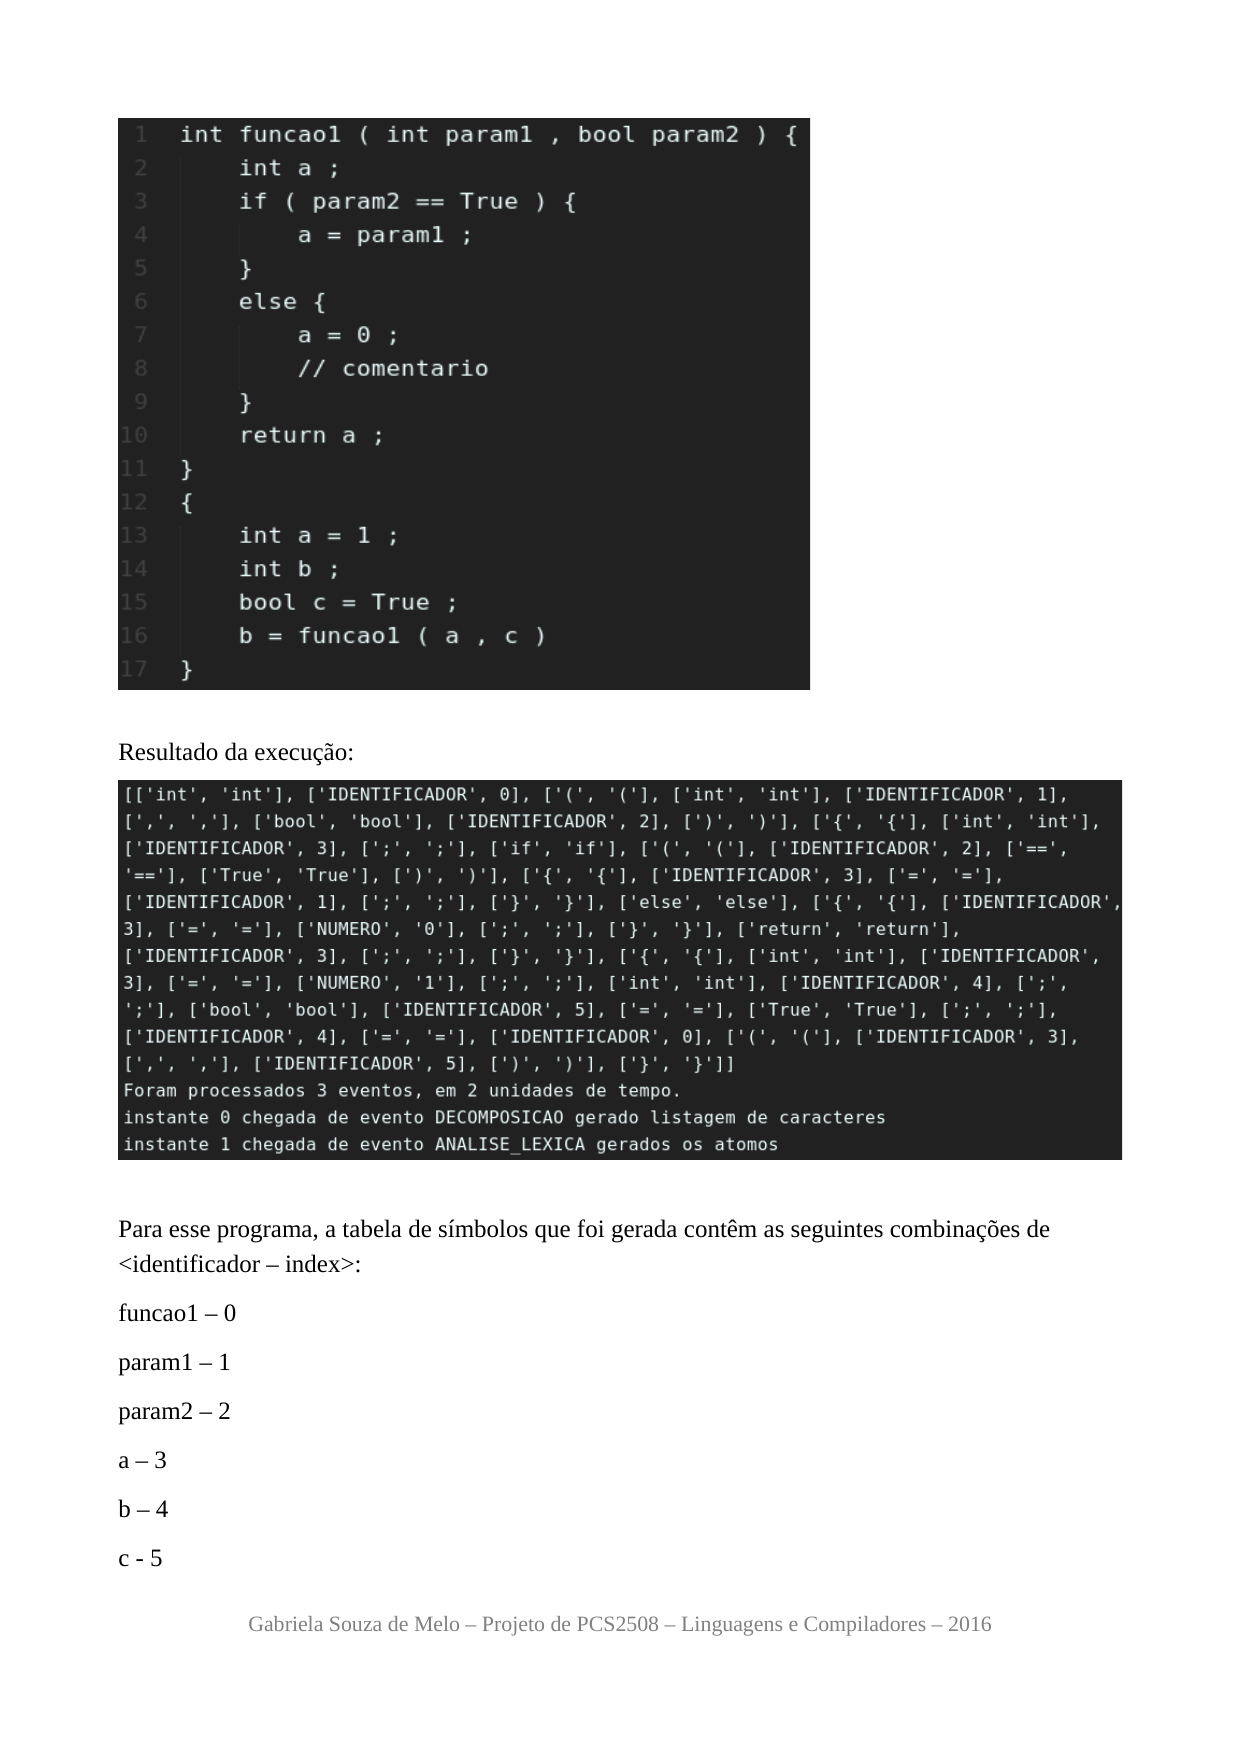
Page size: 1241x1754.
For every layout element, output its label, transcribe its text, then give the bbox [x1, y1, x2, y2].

text Para esse programa, a tabela de símbolos que foi gerada contêm as seguintes combinações de <identificador – index>: [118, 1214, 1122, 1277]
text param1 – 1 [118, 1347, 1122, 1376]
picture [118, 118, 811, 690]
text a – 3 [118, 1445, 1122, 1474]
text funcao1 – 0 [118, 1298, 1122, 1327]
picture [118, 780, 1123, 1160]
text param2 – 2 [118, 1396, 1122, 1425]
text Resultado da execução: [118, 733, 1122, 766]
text c - 5 [118, 1543, 1122, 1572]
text b – 4 [118, 1494, 1122, 1523]
